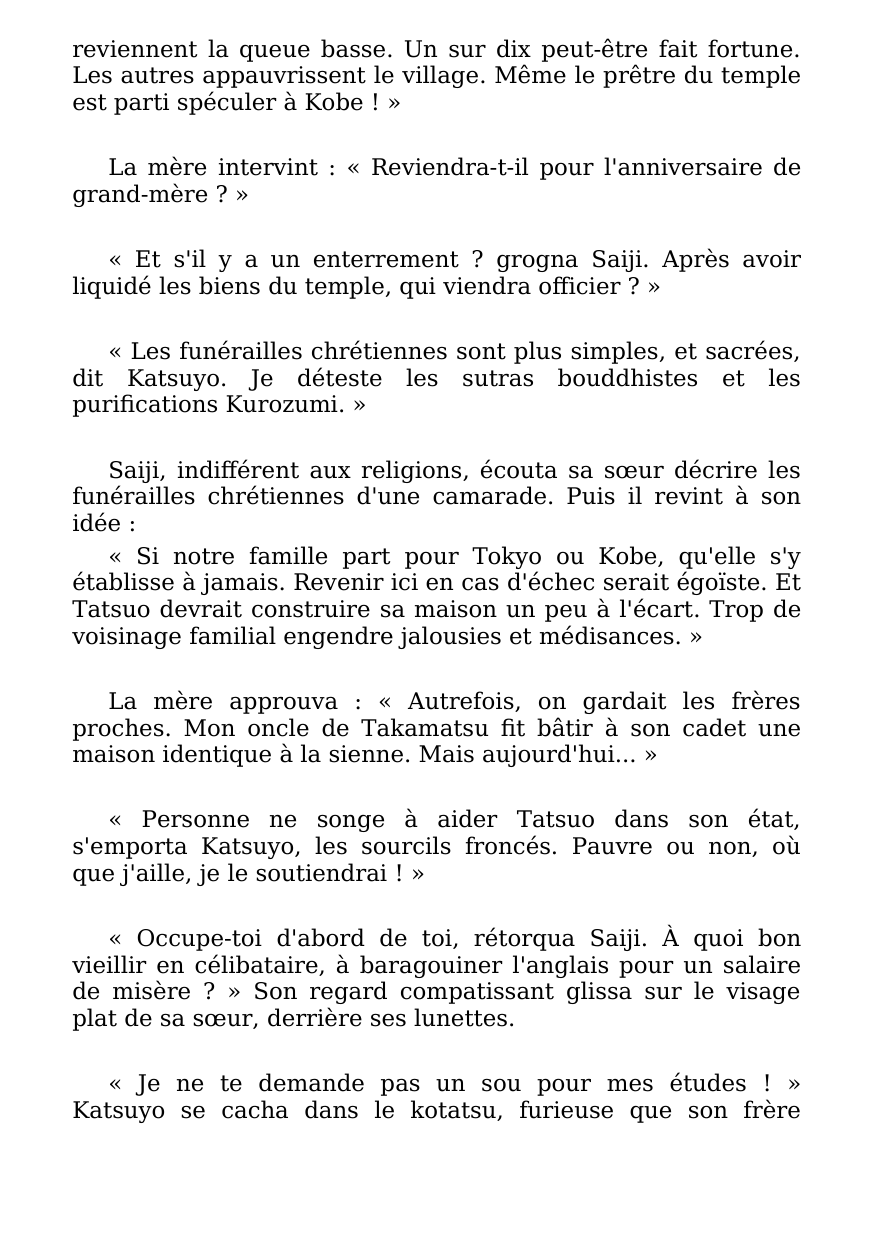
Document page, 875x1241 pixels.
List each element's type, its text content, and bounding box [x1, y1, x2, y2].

text « Et s'il y a un enterrement ? grogna Saiji. Après avoir liquidé les biens du temple, qui viendra officier ? » [72, 246, 802, 300]
text « Si notre famille part pour Tokyo ou Kobe, qu'elle s'y établisse à jamais. Revenir ici en cas d'échec serait égoïste. Et Tatsuo devrait construire sa maison un peu à l'écart. Trop de voisinage familial engendre jalousies et médisances. » [72, 543, 802, 649]
text La mère intervint : « Reviendra-t-il pour l'anniversaire de grand-mère ? » [72, 154, 802, 208]
text « Je ne te demande pas un sou pour mes études ! » Katsuyo se cacha dans le kotatsu, furieuse que son frère [72, 1070, 802, 1124]
text La mère approuva : « Autrefois, on gardait les frères proches. Mon oncle de Takamatsu fit bâtir à son cadet une maison identique à la sienne. Mais aujourd'hui... » [72, 688, 802, 768]
text Saiji, indifférent aux religions, écouta sa sœur décrire les funérailles chrétiennes d'une camarade. Puis il revint à son idée : [72, 457, 802, 537]
text « Personne ne songe à aider Tatsuo dans son état, s'emporta Katsuyo, les sourcils froncés. Pauvre ou non, où que j'aille, je le soutiendrai ! » [72, 807, 802, 887]
text reviennent la queue basse. Un sur dix peut-être fait fortune. Les autres appauvrissent le village. Même le prêtre du temple est parti spéculer à Kobe ! » [72, 36, 802, 116]
text « Les funérailles chrétiennes sont plus simples, et sacrées, dit Katsuyo. Je déteste les sutras bouddhistes et les purifications Kurozumi. » [72, 338, 802, 418]
text « Occupe-toi d'abord de toi, rétorqua Saiji. À quoi bon vieillir en célibataire, à baragouiner l'anglais pour un salaire de misère ? » Son regard compatissant glissa sur le visage plat de sa sœur, derrière ses lunettes. [72, 925, 802, 1032]
